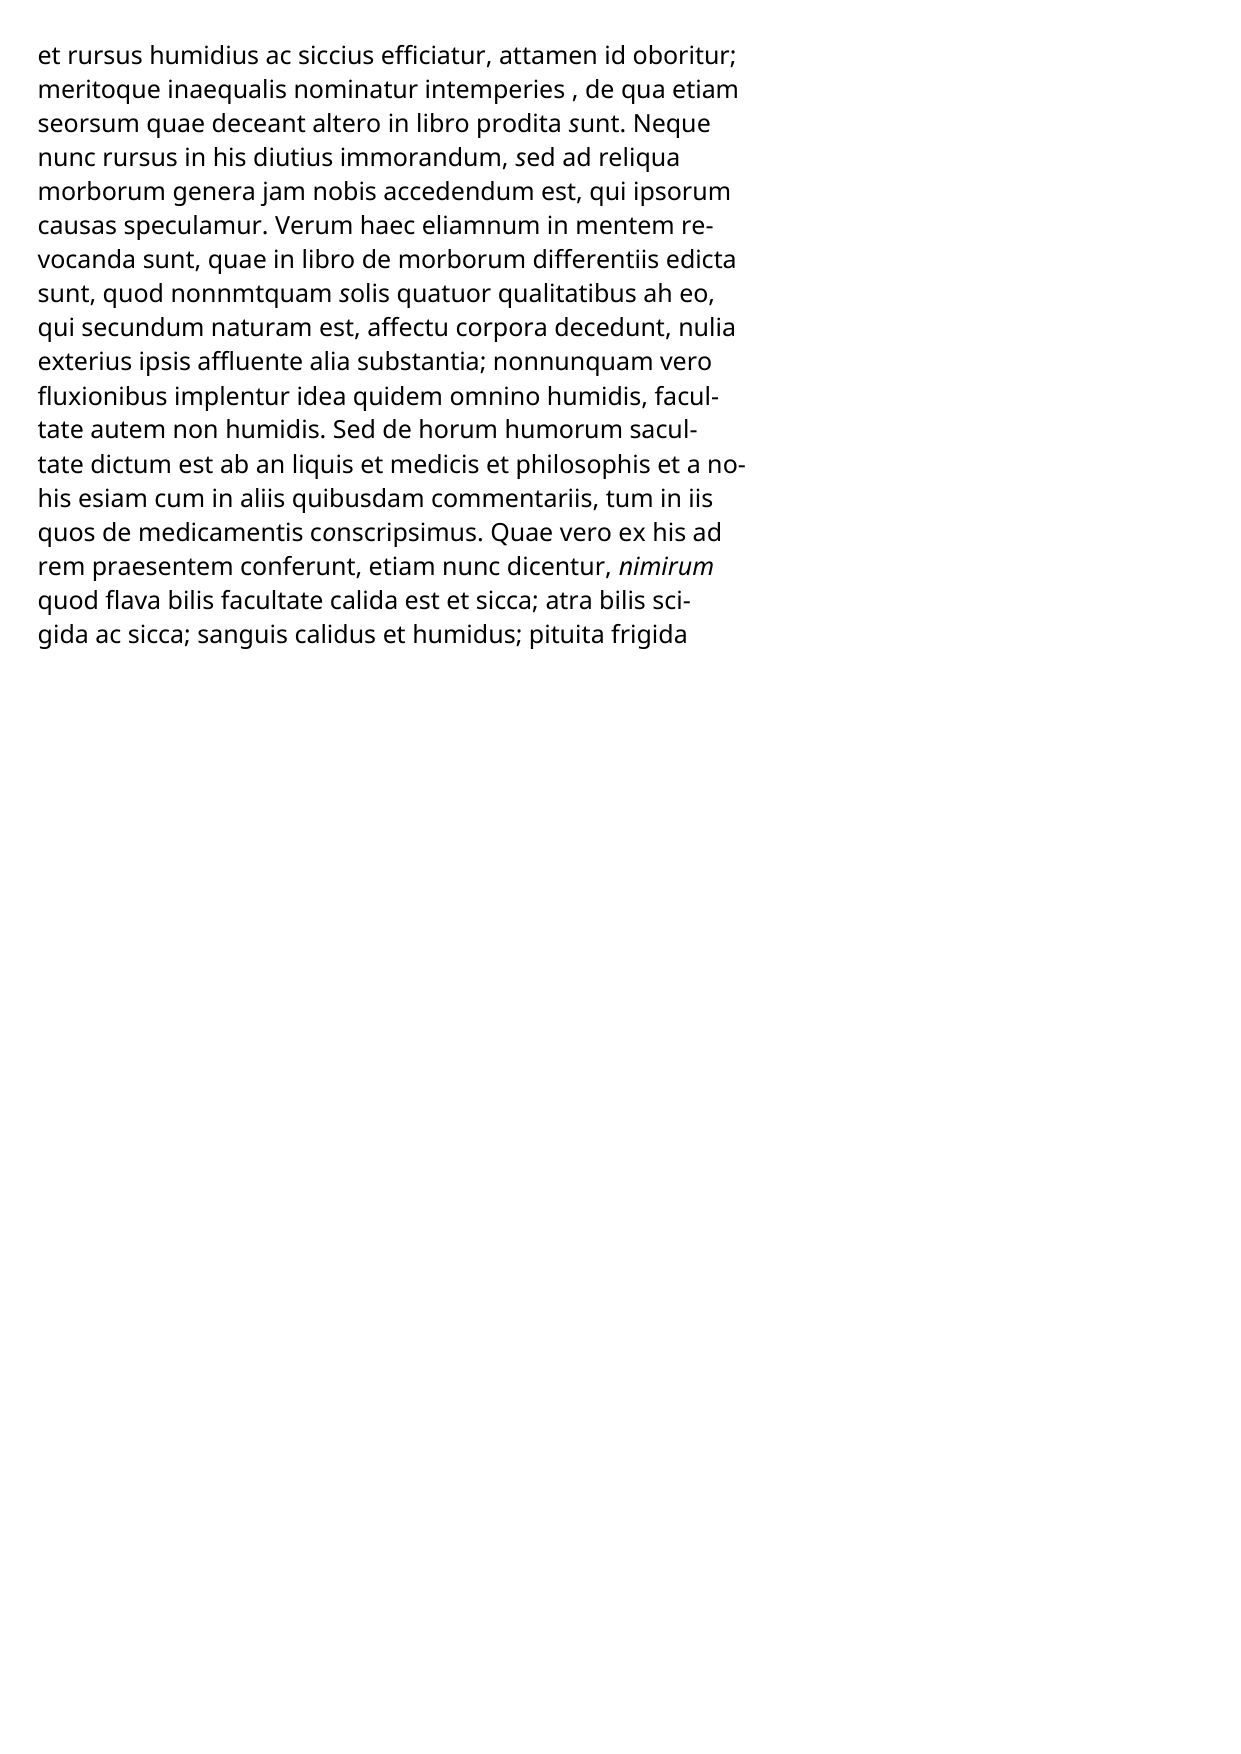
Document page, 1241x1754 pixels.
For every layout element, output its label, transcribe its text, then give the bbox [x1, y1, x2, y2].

text et rursus humidius ac siccius efficiatur, attamen id oboritur; meritoque inaequalis nominatur intemperies , de qua etiam seorsum quae deceant altero in libro prodita sunt. Neque nunc rursus in his diutius immorandum, sed ad reliqua morborum genera jam nobis accedendum est, qui ipsorum causas speculamur. Verum haec eliamnum in mentem re- vocanda sunt, quae in libro de morborum differentiis edicta sunt, quod nonnmtquam solis quatuor qualitatibus ah eo, qui secundum naturam est, affectu corpora decedunt, nulia exterius ipsis affluente alia substantia; nonnunquam vero fluxionibus implentur idea quidem omnino humidis, facul- tate autem non humidis. Sed de horum humorum sacul- tate dictum est ab an liquis et medicis et philosophis et a no- his esiam cum in aliis quibusdam commentariis, tum in iis quos de medicamentis conscripsimus. Quae vero ex his ad rem praesentem conferunt, etiam nunc dicentur, nimirum quod flava bilis facultate calida est et sicca; atra bilis sci- gida ac sicca; sanguis calidus et humidus; pituita frigida [37, 37, 1203, 651]
